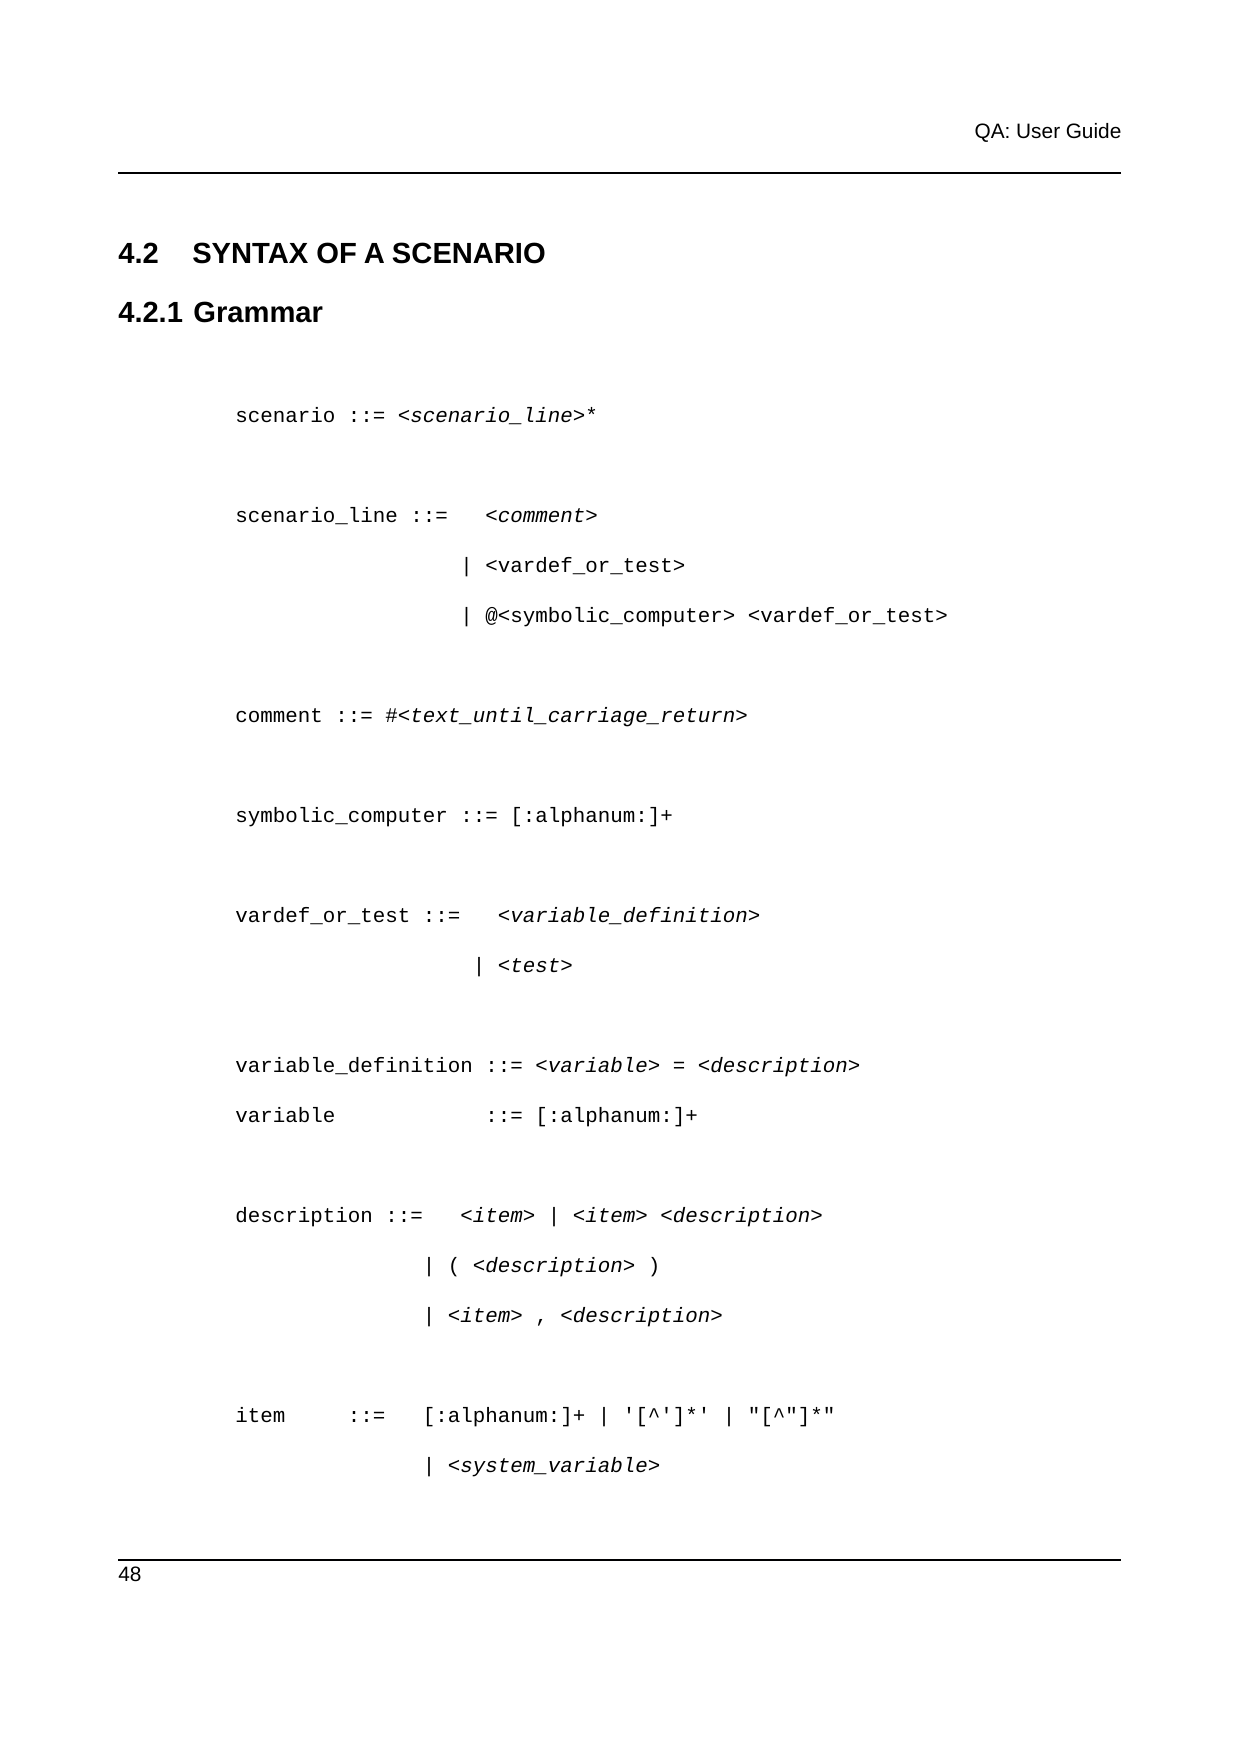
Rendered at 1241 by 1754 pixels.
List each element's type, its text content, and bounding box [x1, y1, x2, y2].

text scenario_line ::= <comment> [235, 503, 1122, 528]
text | @<symbolic_computer> <vardef_or_test> [235, 603, 1122, 628]
text item ::= [:alphanum:]+ | '[^']*' | "[^"]*" [235, 1403, 1122, 1428]
text description ::= <item> | <item> <description> [235, 1203, 1122, 1228]
text | ( <description> ) [235, 1253, 1122, 1278]
text comment ::= #<text_until_carriage_return> [235, 703, 1122, 728]
text | <vardef_or_test> [235, 553, 1122, 578]
text scenario ::= <scenario_line>* [235, 403, 1122, 428]
text variable ::= [:alphanum:]+ [235, 1103, 1122, 1128]
text vardef_or_test ::= <variable_definition> [235, 903, 1122, 928]
text | <test> [235, 953, 1122, 978]
subtitle Syntax of a scenario [118, 236, 1122, 270]
text variable_definition ::= <variable> = <description> [235, 1053, 1122, 1078]
subtitle Grammar [118, 295, 1122, 328]
text | <system_variable> [235, 1453, 1122, 1478]
text | <item> , <description> [235, 1303, 1122, 1328]
text symbolic_computer ::= [:alphanum:]+ [235, 803, 1122, 828]
